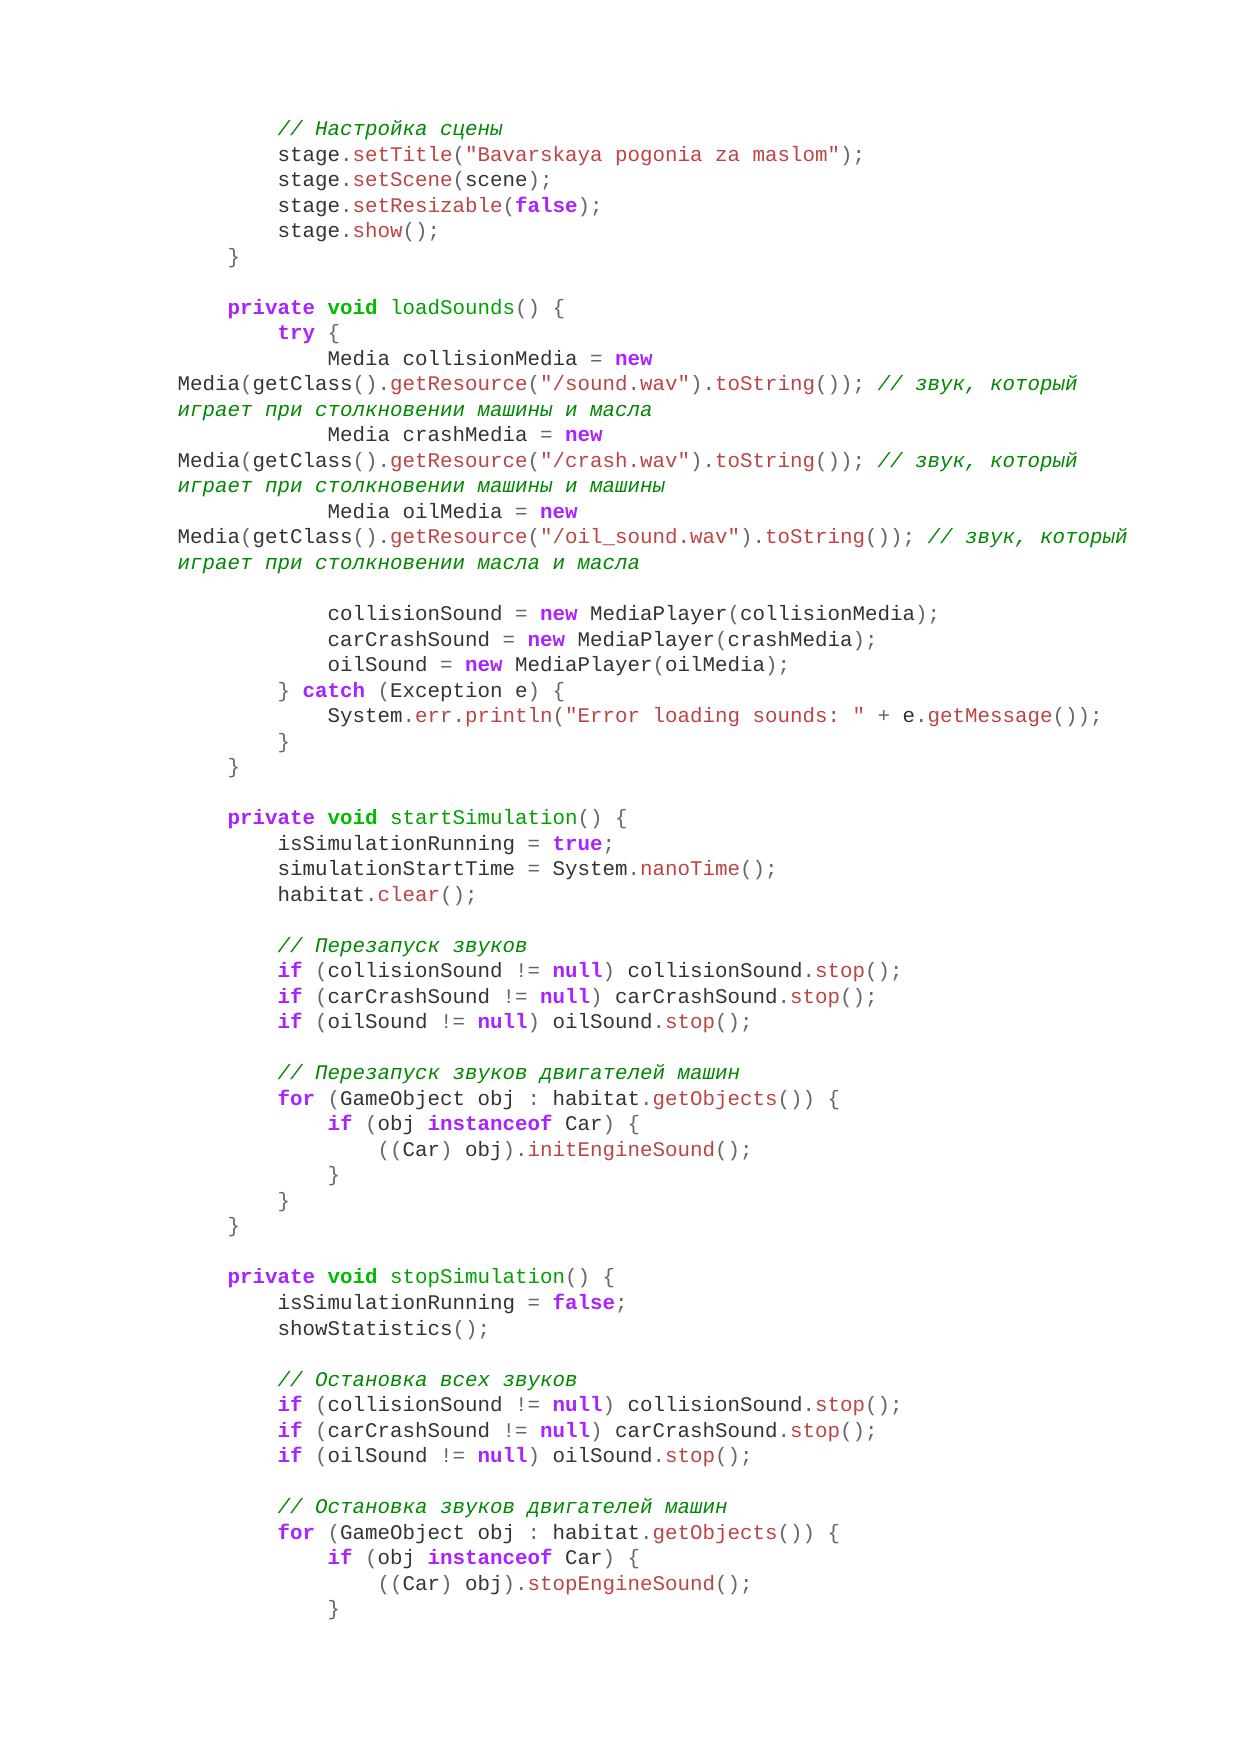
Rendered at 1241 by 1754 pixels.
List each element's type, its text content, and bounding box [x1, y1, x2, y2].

text } catch (Exception e) { [177, 679, 1152, 703]
text System.err.println("Error loading sounds: " + e.getMessage()); [177, 705, 1152, 729]
text } [177, 1598, 1152, 1622]
text Media crashMedia = new Media(getClass().getResource("/crash.wav").toString()); // звук, который играет при столкновении машины и машины [177, 424, 1152, 499]
text carCrashSound = new MediaPlayer(crashMedia); [177, 628, 1152, 652]
text stage.setTitle("Bavarskaya pogonia za maslom"); [177, 144, 1152, 167]
text ((Car) obj).initEngineSound(); [177, 1139, 1152, 1163]
text if (collisionSound != null) collisionSound.stop(); [177, 1394, 1152, 1418]
text if (obj instanceof Car) { [177, 1547, 1152, 1571]
text showStatistics(); [177, 1318, 1152, 1341]
text // Перезапуск звуков [177, 935, 1152, 958]
text collisionSound = new MediaPlayer(collisionMedia); [177, 603, 1152, 627]
text } [177, 1190, 1152, 1214]
text private void loadSounds() { [177, 297, 1152, 320]
text } [177, 1164, 1152, 1188]
text for (GameObject obj : habitat.getObjects()) { [177, 1522, 1152, 1545]
text stage.setResizable(false); [177, 195, 1152, 218]
text oilSound = new MediaPlayer(oilMedia); [177, 654, 1152, 678]
text isSimulationRunning = true; [177, 833, 1152, 856]
text } [177, 1216, 1152, 1239]
text habitat.clear(); [177, 884, 1152, 907]
text try { [177, 322, 1152, 346]
text if (carCrashSound != null) carCrashSound.stop(); [177, 1420, 1152, 1443]
text Media oilMedia = new Media(getClass().getResource("/oil_sound.wav").toString()); // звук, который играет при столкновении масла и масла [177, 501, 1152, 576]
text if (oilSound != null) oilSound.stop(); [177, 1445, 1152, 1469]
text stage.setScene(scene); [177, 169, 1152, 193]
text // Перезапуск звуков двигателей машин [177, 1062, 1152, 1086]
text } [177, 756, 1152, 780]
text if (oilSound != null) oilSound.stop(); [177, 1011, 1152, 1035]
text isSimulationRunning = false; [177, 1292, 1152, 1316]
text if (obj instanceof Car) { [177, 1113, 1152, 1137]
text stage.show(); [177, 220, 1152, 244]
text // Настройка сцены [177, 118, 1152, 142]
text } [177, 731, 1152, 754]
text private void startSimulation() { [177, 807, 1152, 831]
text } [177, 246, 1152, 269]
text if (carCrashSound != null) carCrashSound.stop(); [177, 986, 1152, 1009]
text if (collisionSound != null) collisionSound.stop(); [177, 960, 1152, 984]
text private void stopSimulation() { [177, 1267, 1152, 1290]
text ((Car) obj).stopEngineSound(); [177, 1573, 1152, 1596]
text // Остановка всех звуков [177, 1369, 1152, 1392]
text simulationStartTime = System.nanoTime(); [177, 858, 1152, 882]
text Media collisionMedia = new Media(getClass().getResource("/sound.wav").toString()); // звук, который играет при столкновении машины и масла [177, 348, 1152, 422]
text // Остановка звуков двигателей машин [177, 1496, 1152, 1520]
text for (GameObject obj : habitat.getObjects()) { [177, 1088, 1152, 1112]
